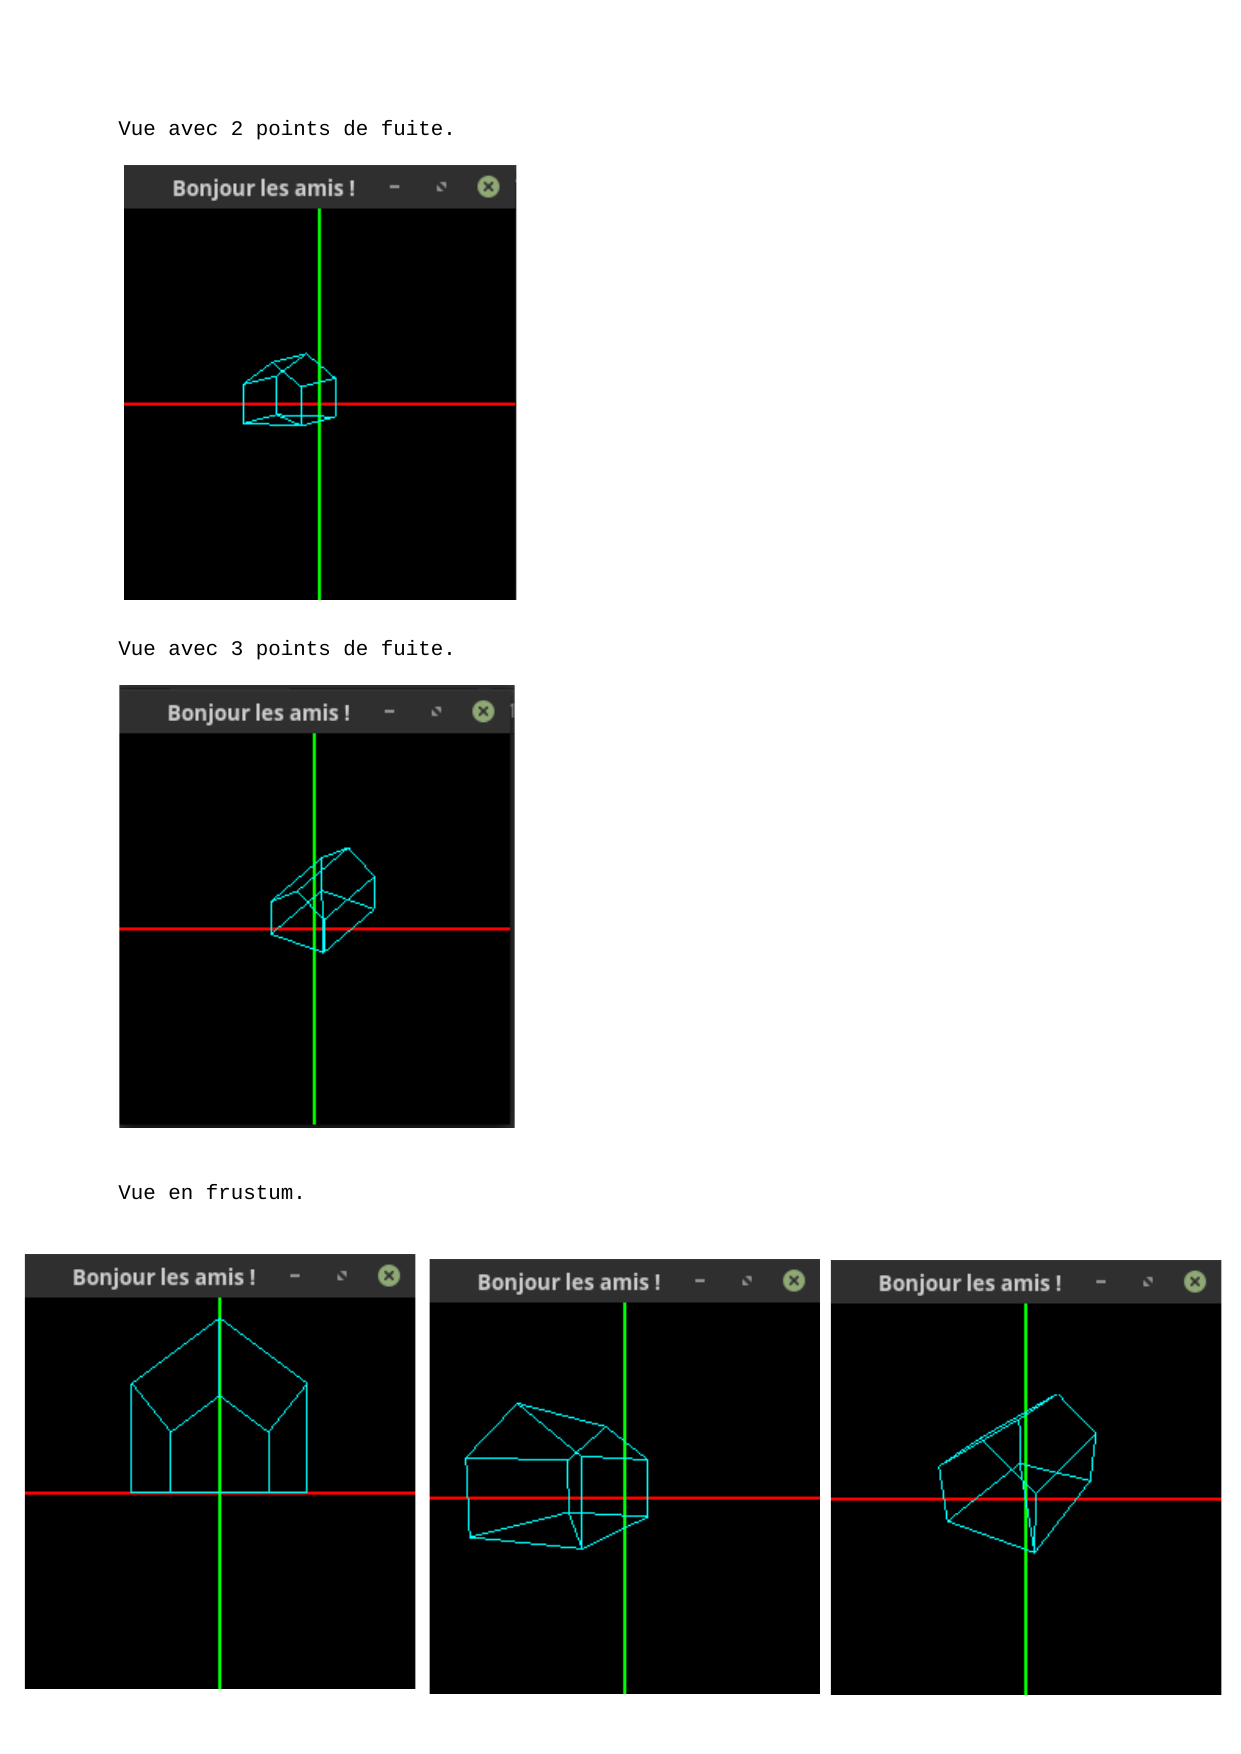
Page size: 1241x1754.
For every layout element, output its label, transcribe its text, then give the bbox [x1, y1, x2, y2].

text Vue en frustum. [118, 1182, 1122, 1206]
text Vue avec 2 points de fuite. [118, 118, 1122, 142]
picture [24, 1254, 416, 1689]
picture [119, 685, 515, 1128]
picture [830, 1260, 1222, 1695]
picture [429, 1259, 820, 1694]
text Vue avec 3 points de fuite. [118, 638, 1122, 662]
picture [124, 165, 517, 600]
